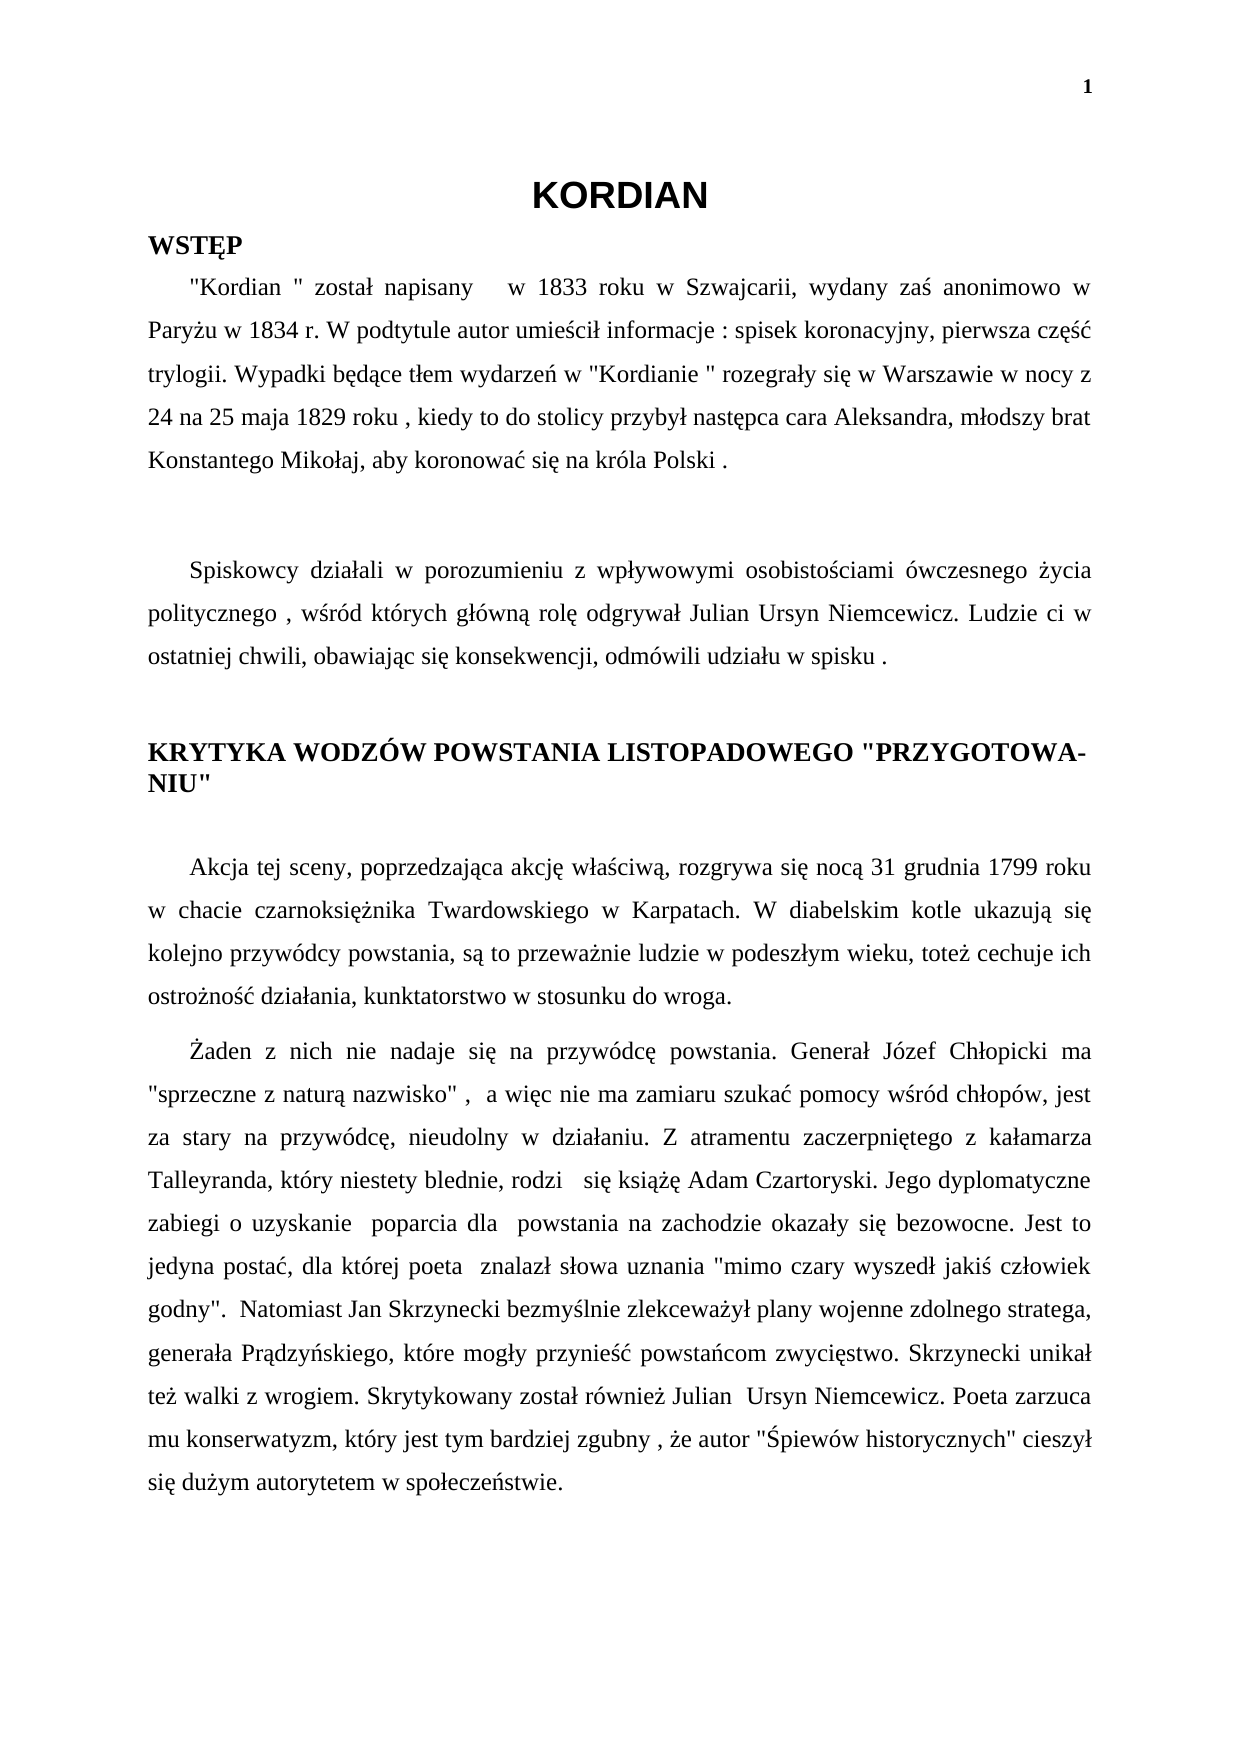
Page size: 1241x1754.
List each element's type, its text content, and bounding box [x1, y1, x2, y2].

text Akcja tej sceny, poprzedzająca akcję właściwą, rozgrywa się nocą 31 grudnia 1799 roku w chacie czarnoksiężnika Twardowskiego w Karpatach. W diabelskim kotle ukazują się kolejno przywódcy powstania, są to przeważnie ludzie w podeszłym wieku, toteż cechuje ich ostrożność działania, kunktatorstwo w stosunku do wroga. [148, 852, 1092, 1010]
text Spiskowcy działali w porozumieniu z wpływowymi osobistościami ówczesnego życia politycznego , wśród których główną rolę odgrywał Julian Ursyn Niemcewicz. Ludzie ci w ostatniej chwili, obawiając się konsekwencji, odmówili udziału w spisku . [148, 555, 1092, 670]
subtitle WSTĘP [148, 229, 1092, 260]
subtitle KORDIAN [148, 173, 1092, 216]
subtitle KRYTYKA WODZÓW POWSTANIA LISTOPADOWEGO "PRZYGOTOWA-NIU" [148, 736, 1092, 799]
text Żaden z nich nie nadaje się na przywódcę powstania. Generał Józef Chłopicki ma "sprzeczne z naturą nazwisko" , a więc nie ma zamiaru szukać pomocy wśród chłopów, jest za stary na przywódcę, nieudolny w działaniu. Z atramentu zaczerpniętego z kałamarza Talleyranda, który niestety blednie, rodzi się książę Adam Czartoryski. Jego dyplomatyczne zabiegi o uzyskanie poparcia dla powstania na zachodzie okazały się bezowocne. Jest to jedyna postać, dla której poeta znalazł słowa uznania "mimo czary wyszedł jakiś człowiek godny". Natomiast Jan Skrzynecki bezmyślnie zlekceważył plany wojenne zdolnego stratega, generała Prądzyńskiego, które mogły przynieść powstańcom zwycięstwo. Skrzynecki unikał też walki z wrogiem. Skrytykowany został również Julian Ursyn Niemcewicz. Poeta zarzuca mu konserwatyzm, który jest tym bardziej zgubny , że autor "Śpiewów historycznych" cieszył się dużym autorytetem w społeczeństwie. [148, 1036, 1092, 1496]
text "Kordian " został napisany w 1833 roku w Szwajcarii, wydany zaś anonimowo w Paryżu w 1834 r. W podtytule autor umieścił informacje : spisek koronacyjny, pierwsza część trylogii. Wypadki będące tłem wydarzeń w "Kordianie " rozegrały się w Warszawie w nocy z 24 na 25 maja 1829 roku , kiedy to do stolicy przybył następca cara Aleksandra, młodszy brat Konstantego Mikołaj, aby koronować się na króla Polski . [148, 272, 1092, 474]
